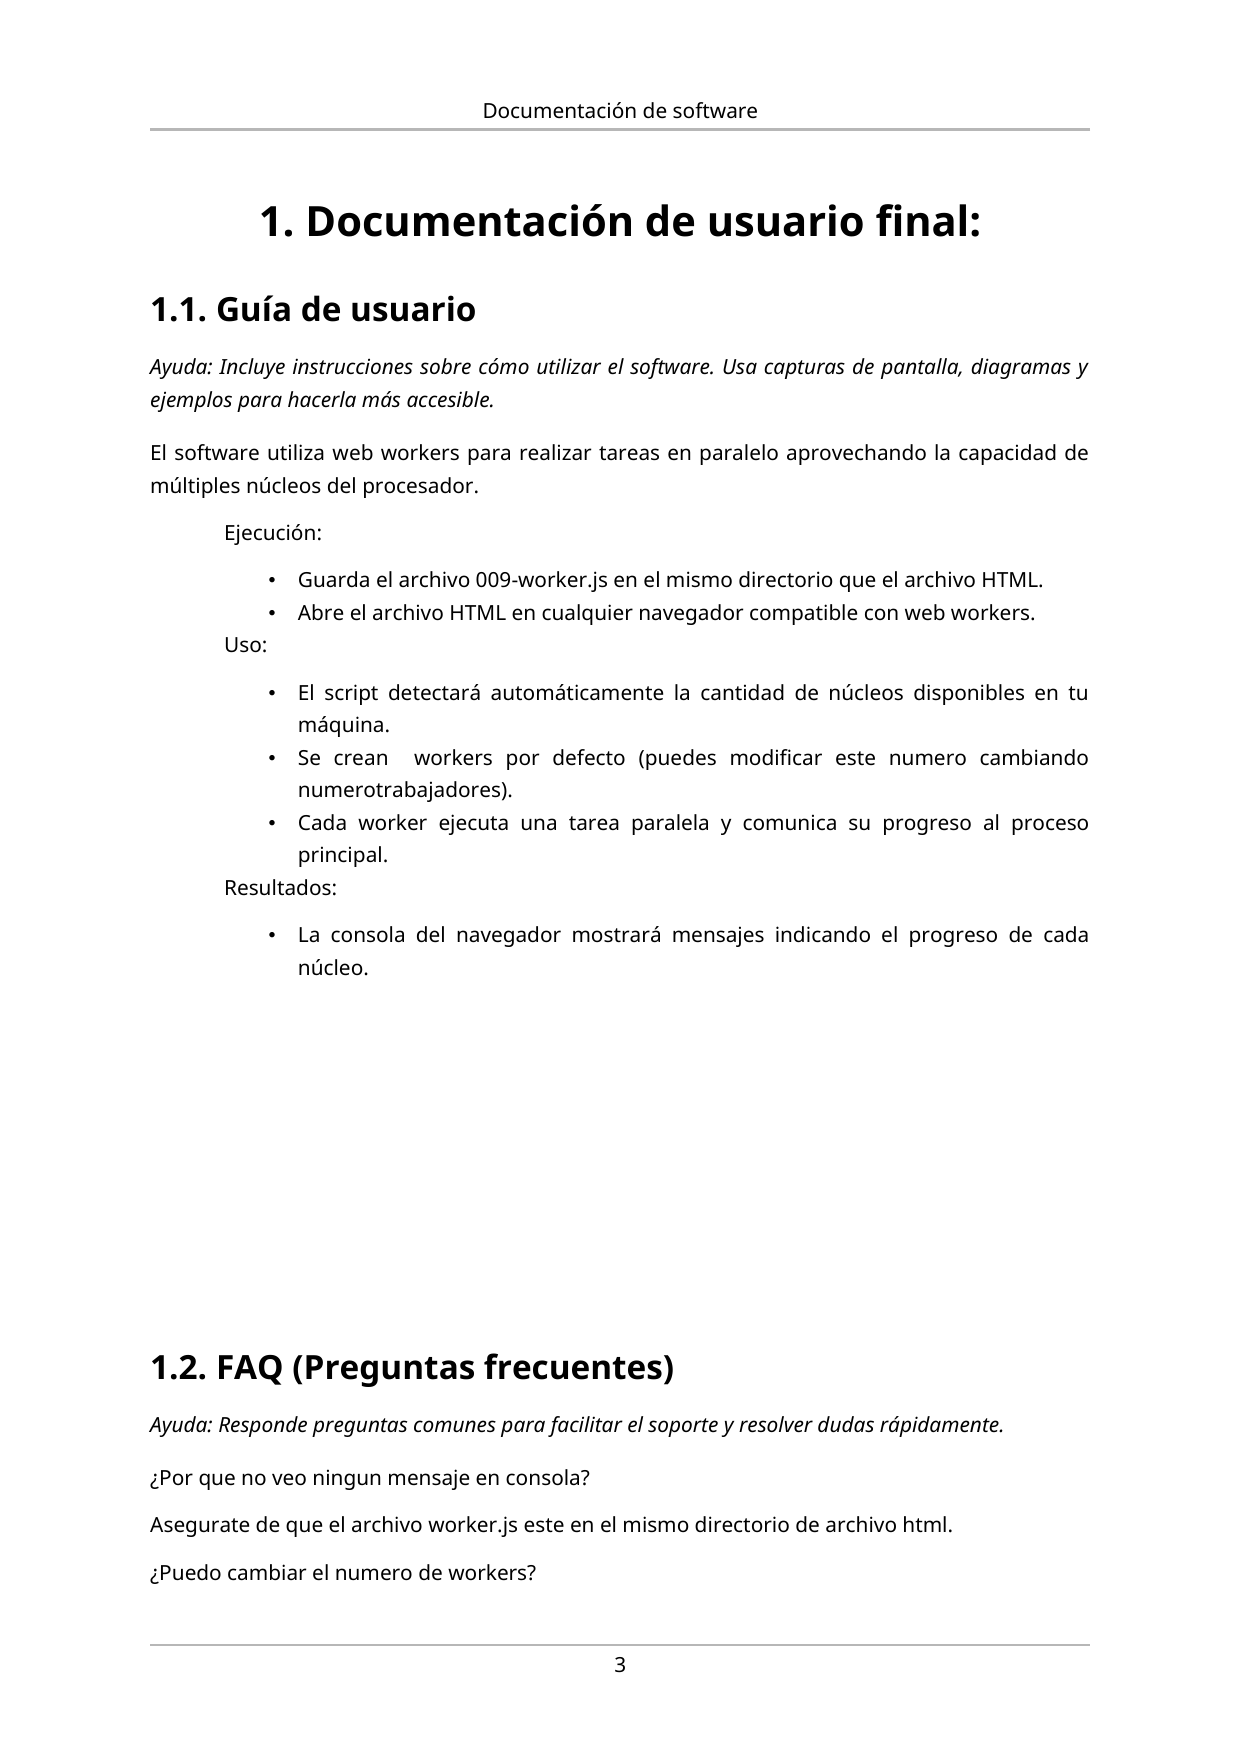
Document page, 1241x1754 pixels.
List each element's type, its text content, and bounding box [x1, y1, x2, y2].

list La consola del navegador mostrará mensajes indicando el progreso de cada núcleo. [268, 920, 1090, 981]
list El script detectará automáticamente la cantidad de núcleos disponibles en tu máquina. [268, 678, 1090, 739]
text ¿Puedo cambiar el numero de workers? [150, 1558, 1090, 1586]
text El software utiliza web workers para realizar tareas en paralelo aprovechando la capacidad de múltiples núcleos del procesador. [150, 438, 1090, 499]
list Cada worker ejecuta una tarea paralela y comunica su progreso al proceso principal. [268, 808, 1090, 869]
text Asegurate de que el archivo worker.js este en el mismo directorio de archivo html. [150, 1511, 1090, 1539]
text Ayuda: Incluye instrucciones sobre cómo utilizar el software. Usa capturas de pantalla, diagramas y ejemplos para hacerla más accesible. [150, 352, 1090, 413]
subtitle 1.2. FAQ (Preguntas frecuentes) [150, 1344, 1090, 1389]
list Guarda el archivo 009-worker.js en el mismo directorio que el archivo HTML. [268, 565, 1090, 594]
list Resultados: [194, 873, 1090, 902]
list Abre el archivo HTML en cualquier navegador compatible con web workers. [268, 598, 1090, 626]
list Se crean workers por defecto (puedes modificar este numero cambiando numerotrabajadores). [268, 743, 1090, 804]
subtitle 1. Documentación de usuario final: [150, 192, 1090, 248]
text Ayuda: Responde preguntas comunes para facilitar el soporte y resolver dudas rápidamente. [150, 1410, 1090, 1438]
list Uso: [194, 630, 1090, 659]
subtitle 1.1. Guía de usuario [150, 286, 1090, 331]
text ¿Por que no veo ningun mensaje en consola? [150, 1463, 1090, 1492]
list Ejecución: [194, 518, 1090, 546]
